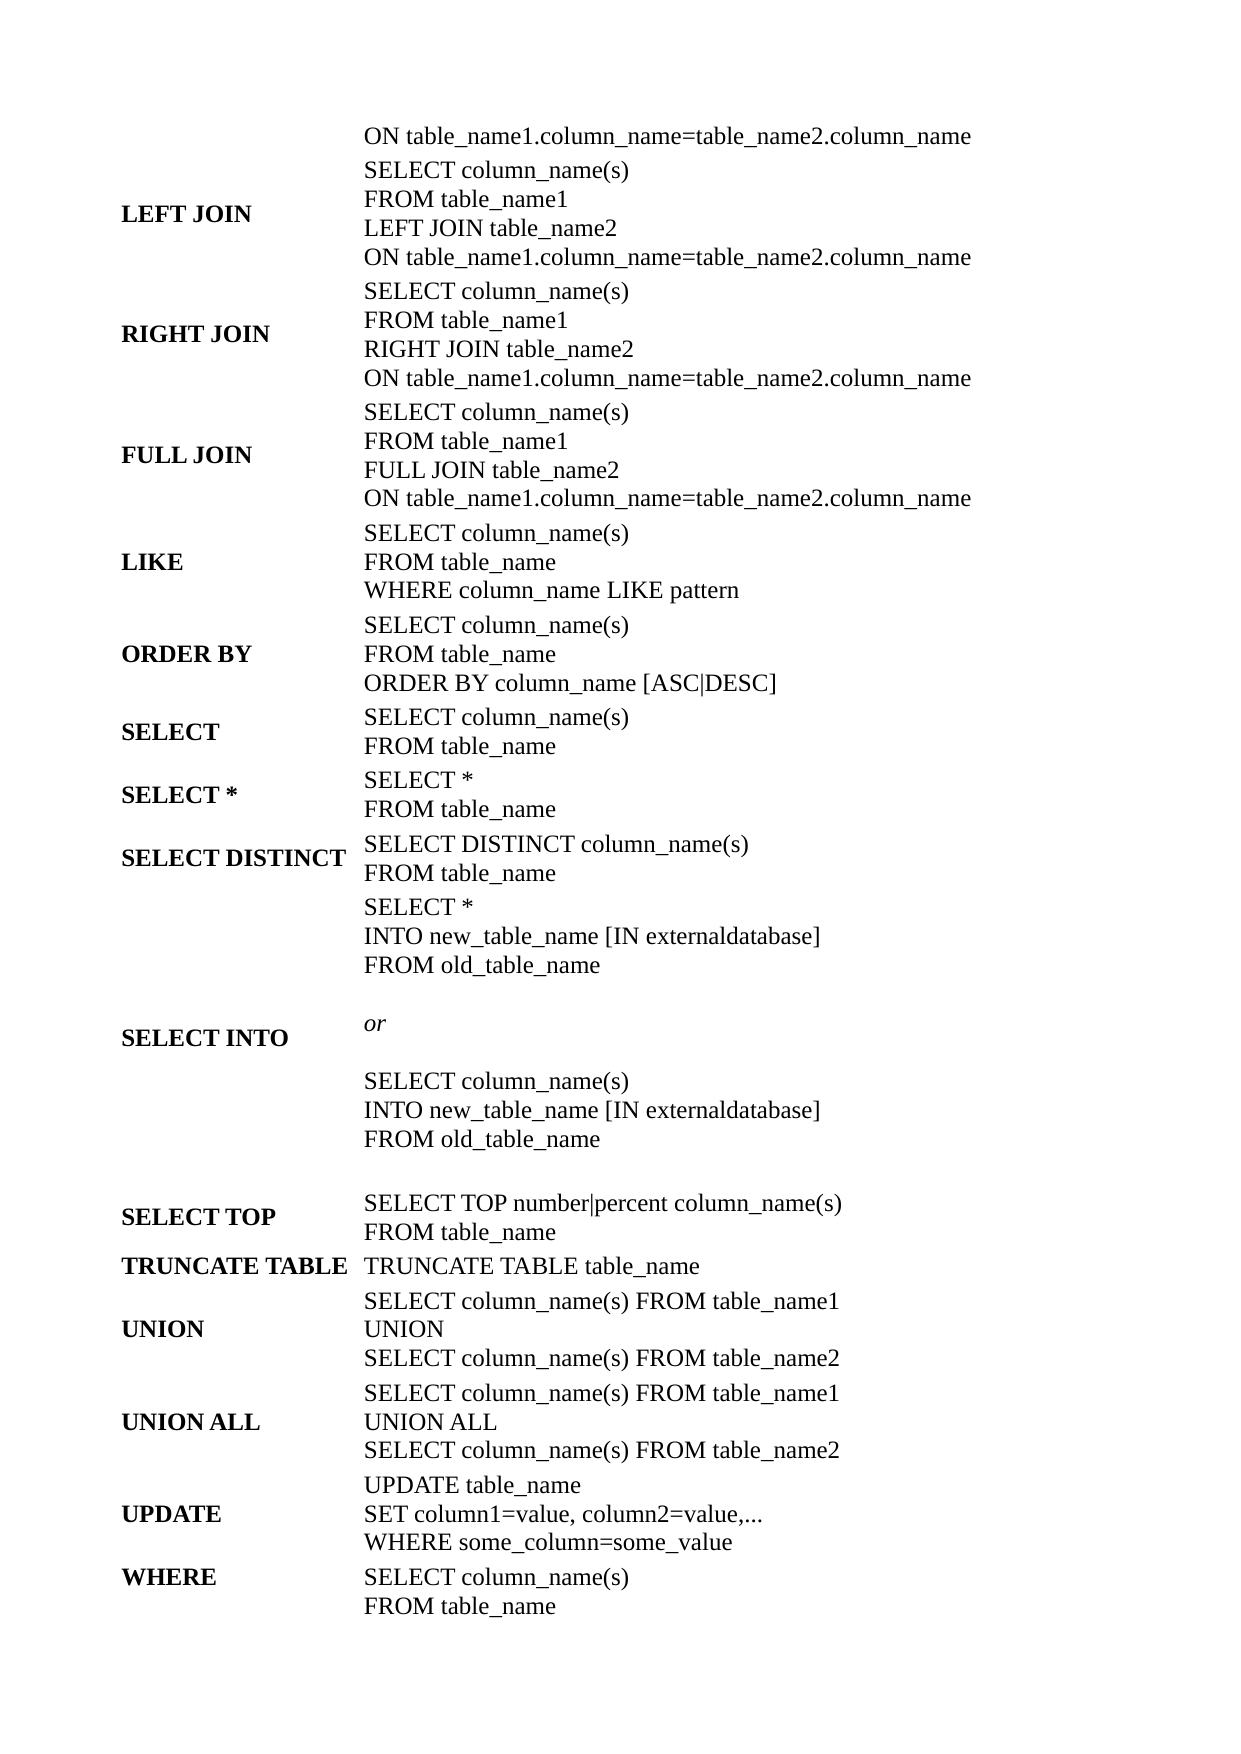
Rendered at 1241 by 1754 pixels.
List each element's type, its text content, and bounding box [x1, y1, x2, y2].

table_cell SELECT TOP number|percent column_name(s) FROM table_name [361, 1185, 983, 1248]
table_cell [118, 118, 361, 153]
table_cell SELECT column_name(s) FROM table_name1 LEFT JOIN table_name2 ON table_name1.column_name=table_name2.column_name [361, 153, 983, 273]
table_cell SELECT * FROM table_name [361, 763, 983, 826]
table_cell UPDATE table_name SET column1=value, column2=value,... WHERE some_column=some_value [361, 1467, 983, 1559]
table_cell UPDATE [118, 1467, 361, 1559]
table_cell SELECT column_name(s) FROM table_name [361, 699, 983, 763]
table_cell SELECT column_name(s) FROM table_name1 FULL JOIN table_name2 ON table_name1.column_name=table_name2.column_name [361, 394, 983, 515]
table_cell LEFT JOIN [118, 153, 361, 273]
table_cell SELECT TOP [118, 1185, 361, 1248]
table_cell SELECT column_name(s) FROM table_name1 UNION SELECT column_name(s) FROM table_name2 [361, 1283, 983, 1375]
table_cell UNION [118, 1283, 361, 1375]
table_cell SELECT INTO [118, 889, 361, 1185]
table_cell UNION ALL [118, 1375, 361, 1467]
table_cell LIKE [118, 515, 361, 607]
table_cell SELECT DISTINCT [118, 826, 361, 889]
table_cell SELECT [118, 699, 361, 763]
table_cell FULL JOIN [118, 394, 361, 515]
table_cell SELECT column_name(s) FROM table_name WHERE column_name LIKE pattern [361, 515, 983, 607]
table_cell SELECT column_name(s) FROM table_name ORDER BY column_name [ASC|DESC] [361, 607, 983, 699]
table_cell RIGHT JOIN [118, 274, 361, 394]
table_cell SELECT * INTO new_table_name [IN externaldatabase] FROM old_table_name or SELECT column_name(s) INTO new_table_name [IN externaldatabase] FROM old_table_name [361, 889, 983, 1185]
table_cell SELECT column_name(s) FROM table_name1 UNION ALL SELECT column_name(s) FROM table_name2 [361, 1375, 983, 1467]
table_cell TRUNCATE TABLE table_name [361, 1248, 983, 1283]
table_cell SELECT column_name(s) FROM table_name1 RIGHT JOIN table_name2 ON table_name1.column_name=table_name2.column_name [361, 274, 983, 394]
table_cell WHERE [118, 1559, 361, 1622]
table_cell SELECT DISTINCT column_name(s) FROM table_name [361, 826, 983, 889]
table_cell ON table_name1.column_name=table_name2.column_name [361, 118, 983, 153]
table_cell ORDER BY [118, 607, 361, 699]
table_cell SELECT column_name(s) FROM table_name [361, 1559, 983, 1622]
table_cell SELECT * [118, 763, 361, 826]
table_cell TRUNCATE TABLE [118, 1248, 361, 1283]
